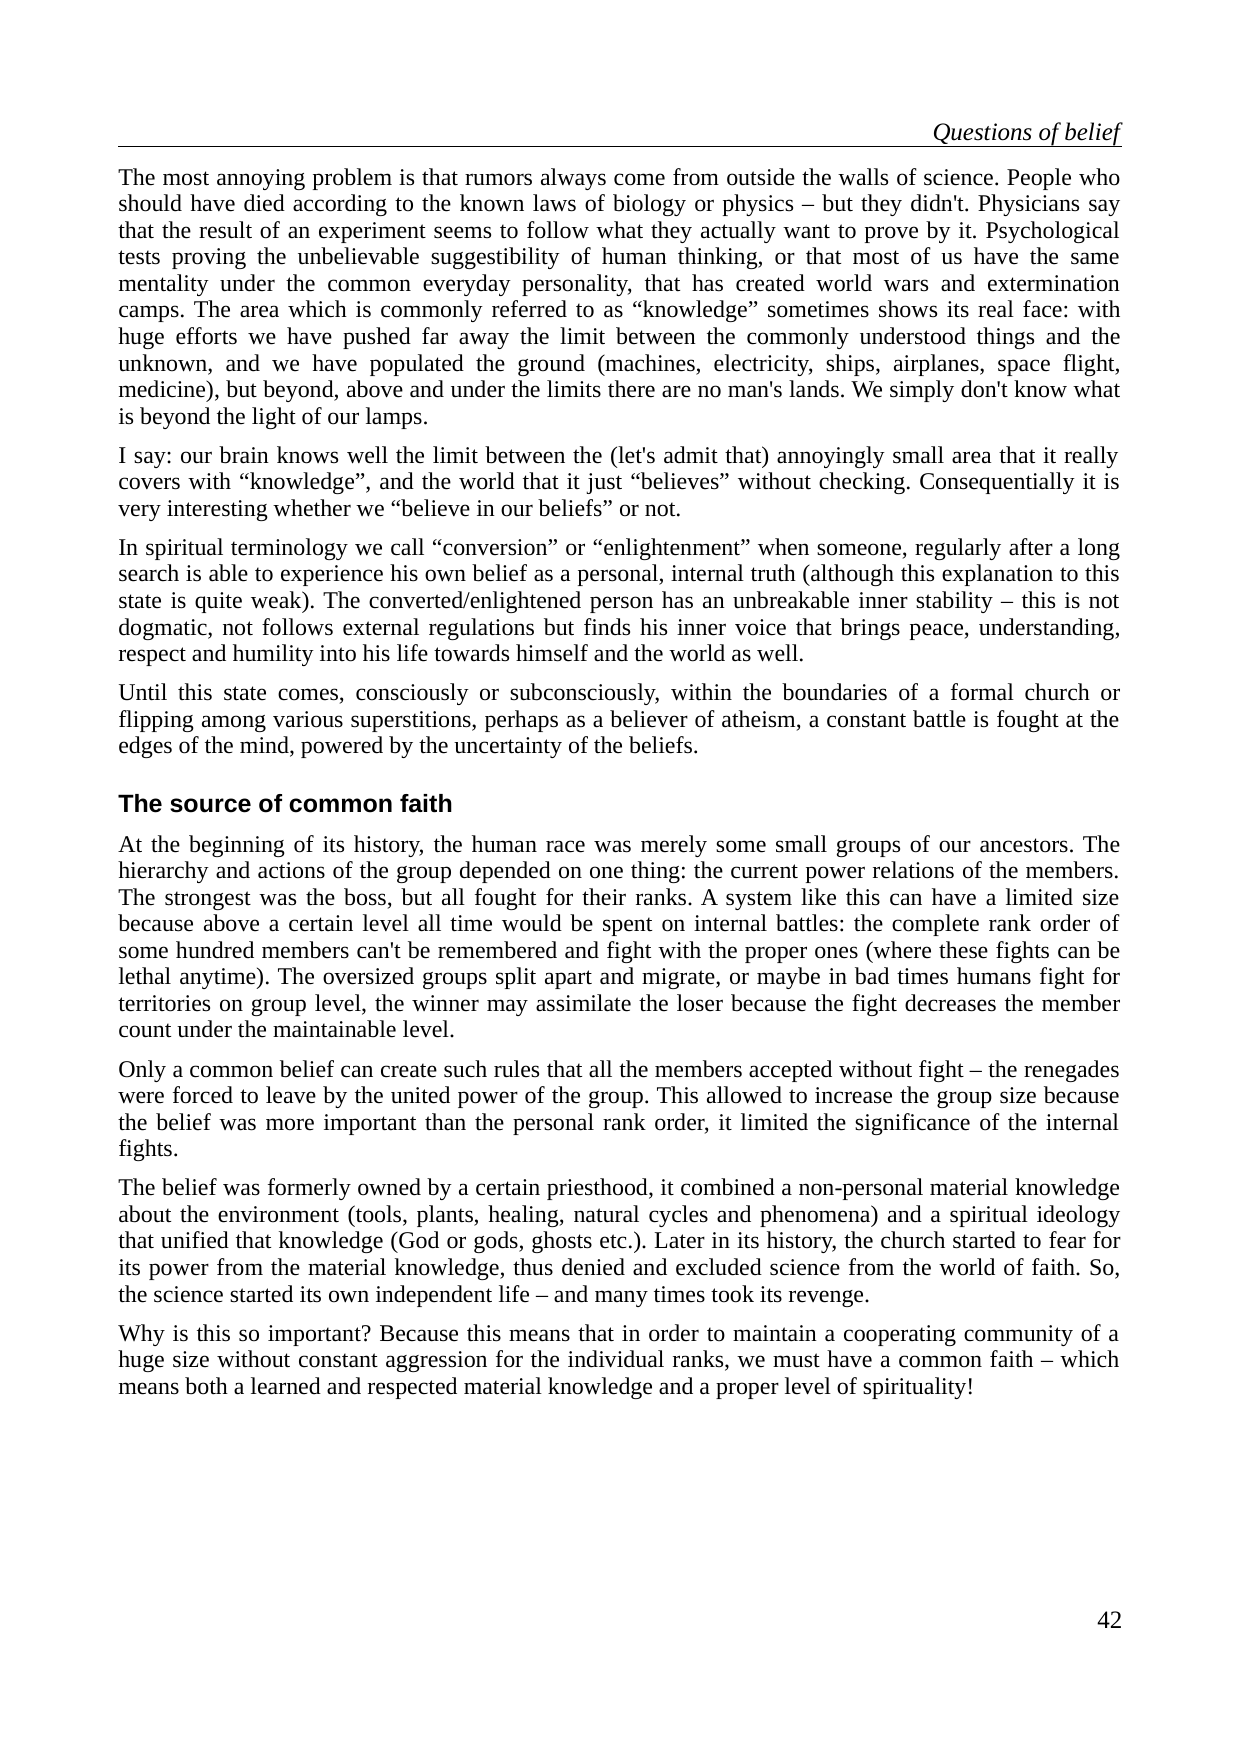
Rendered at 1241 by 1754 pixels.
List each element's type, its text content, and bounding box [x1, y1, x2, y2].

text The belief was formerly owned by a certain priesthood, it combined a non-personal material knowledge about the environment (tools, plants, healing, natural cycles and phenomena) and a spiritual ideology that unified that knowledge (God or gods, ghosts etc.). Later in its history, the church started to fear for its power from the material knowledge, thus denied and excluded science from the world of faith. So, the science started its own independent life – and many times took its revenge. [118, 1174, 1122, 1307]
text The most annoying problem is that rumors always come from outside the walls of science. People who should have died according to the known laws of biology or physics – but they didn't. Physicians say that the result of an experiment seems to follow what they actually want to prove by it. Psychological tests proving the unbelievable suggestibility of human thinking, or that most of us have the same mentality under the common everyday personality, that has created world wars and extermination camps. The area which is commonly referred to as “knowledge” sometimes shows its real face: with huge efforts we have pushed far away the limit between the commonly understood things and the unknown, and we have populated the ground (machines, electricity, ships, airplanes, space flight, medicine), but beyond, above and under the limits there are no man's lands. We simply don't know what is beyond the light of our lamps. [118, 164, 1122, 429]
text In spiritual terminology we call “conversion” or “enlightenment” when someone, regularly after a long search is able to experience his own belief as a personal, internal truth (although this explanation to this state is quite weak). The converted/enlightened person has an unbreakable inner stability – this is not dogmatic, not follows external regulations but finds his inner voice that brings peace, understanding, respect and humility into his life towards himself and the world as well. [118, 534, 1122, 667]
text Only a common belief can create such rules that all the members accepted without fight – the renegades were forced to leave by the united power of the group. This allowed to increase the group size because the belief was more important than the personal rank order, it limited the significance of the internal fights. [118, 1056, 1122, 1162]
text Until this state comes, consciously or subconsciously, within the boundaries of a formal church or flipping among various superstitions, perhaps as a believer of atheism, a constant battle is fought at the edges of the mind, powered by the uncertainty of the beliefs. [118, 679, 1122, 759]
text Why is this so important? Because this means that in order to maintain a cooperating community of a huge size without constant aggression for the individual ranks, we must have a common faith – which means both a learned and respected material knowledge and a proper level of spirituality! [118, 1320, 1122, 1399]
subtitle The source of common faith [118, 790, 1122, 818]
text I say: our brain knows well the limit between the (let's admit that) annoyingly small area that it really covers with “knowledge”, and the world that it just “believes” without checking. Consequentially it is very interesting whether we “believe in our beliefs” or not. [118, 442, 1122, 521]
text At the beginning of its history, the human race was merely some small groups of our ancestors. The hierarchy and actions of the group depended on one thing: the current power relations of the members. The strongest was the boss, but all fought for their ranks. A system like this can have a limited size because above a certain level all time would be spent on internal battles: the complete rank order of some hundred members can't be remembered and fight with the proper ones (where these fights can be lethal anytime). The oversized groups split apart and migrate, or maybe in bad times humans fight for territories on group level, the winner may assimilate the loser because the fight decreases the member count under the maintainable level. [118, 831, 1122, 1043]
